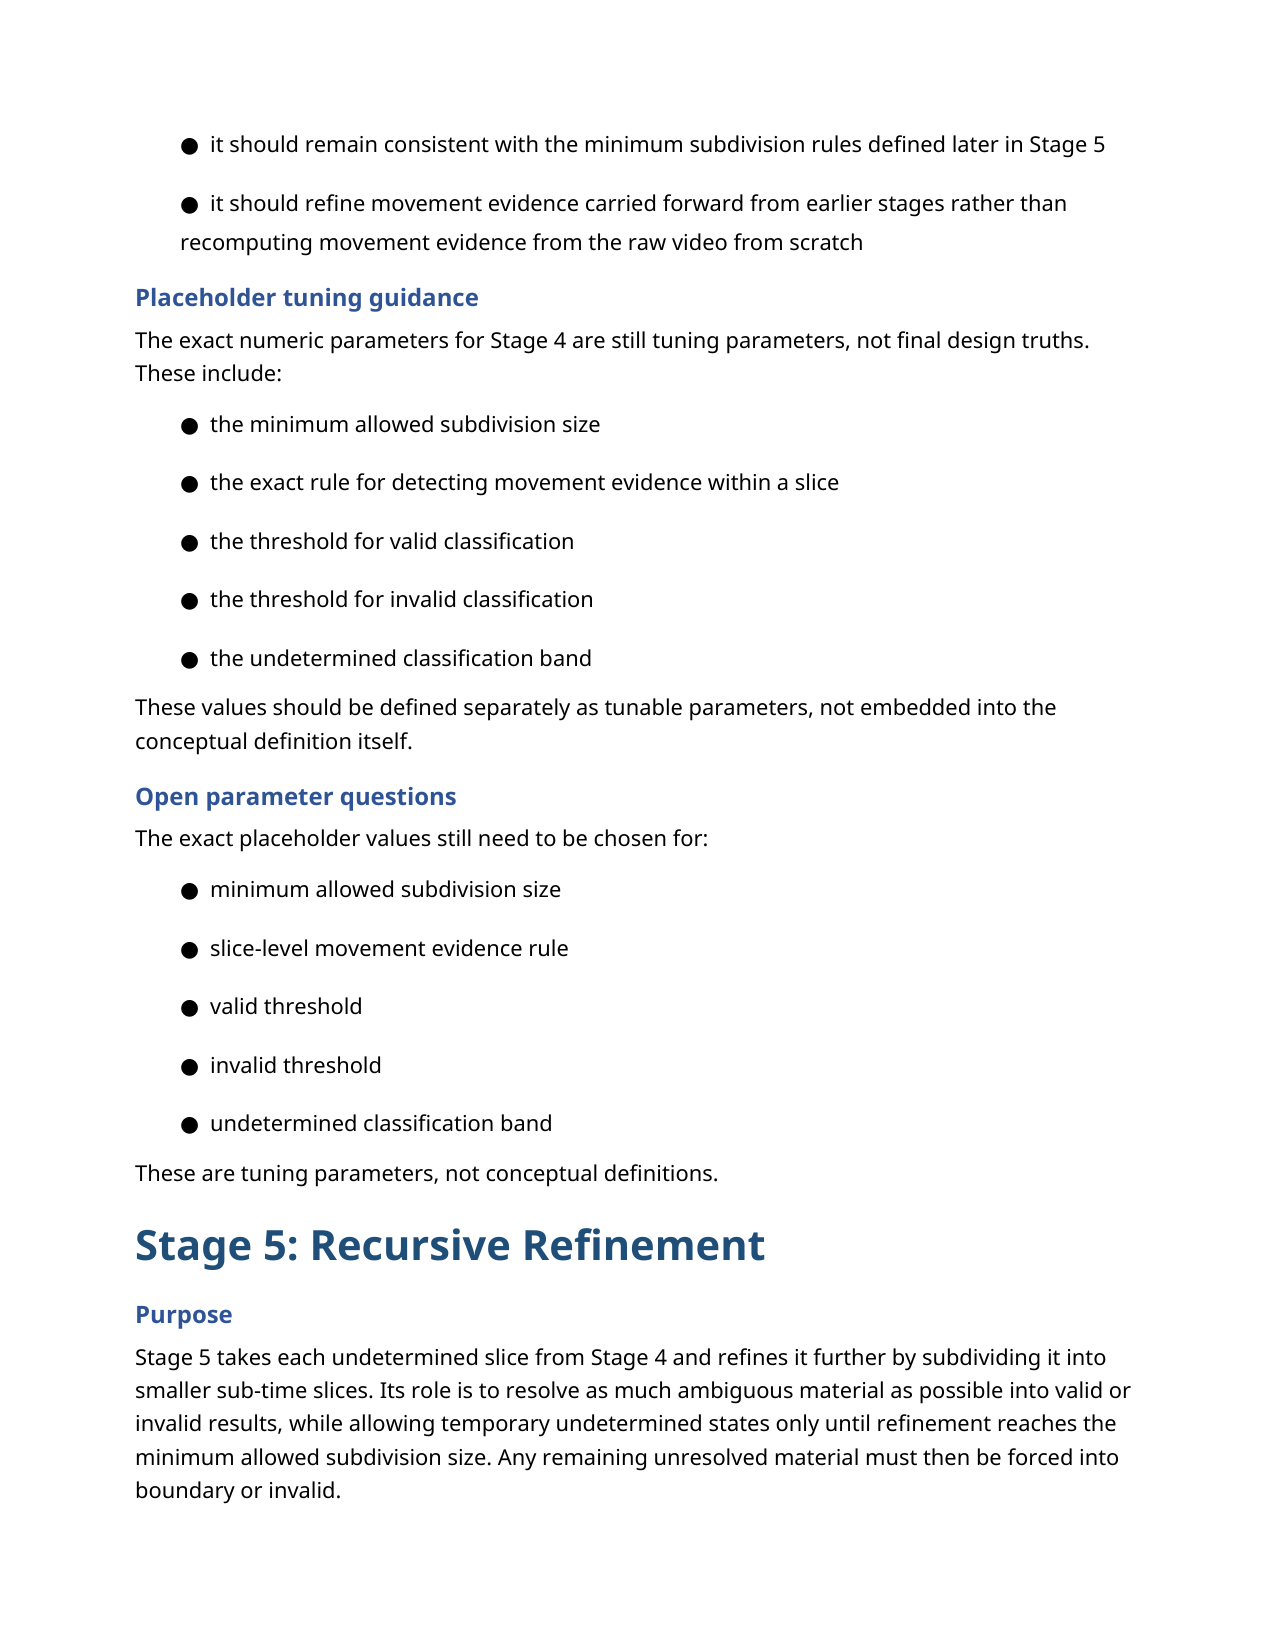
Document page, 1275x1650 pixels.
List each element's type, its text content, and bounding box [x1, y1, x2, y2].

list the undetermined classification band [180, 634, 1140, 679]
list minimum allowed subdivision size [180, 865, 1140, 910]
list valid threshold [180, 982, 1140, 1027]
list the threshold for invalid classification [180, 575, 1140, 620]
text The exact numeric parameters for Stage 4 are still tuning parameters, not final design truths. These include: [135, 325, 1140, 388]
subtitle Placeholder tuning guidance [135, 281, 1140, 314]
text Stage 5 takes each undetermined slice from Stage 4 and refines it further by subdividing it into smaller sub-time slices. Its role is to resolve as much ambiguous material as possible into valid or invalid results, while allowing temporary undetermined states only until refinement reaches the minimum allowed subdivision size. Any remaining unresolved material must then be forced into boundary or invalid. [135, 1342, 1140, 1505]
text These are tuning parameters, not conceptual definitions. [135, 1158, 1140, 1188]
list it should refine movement evidence carried forward from earlier stages rather than recomputing movement evidence from the raw video from scratch [180, 178, 1140, 257]
list the exact rule for detecting movement evidence within a slice [180, 458, 1140, 503]
list it should remain consistent with the minimum subdivision rules defined later in Stage 5 [180, 120, 1140, 165]
list the minimum allowed subdivision size [180, 400, 1140, 444]
list the threshold for valid classification [180, 517, 1140, 562]
list slice-level movement evidence rule [180, 924, 1140, 968]
subtitle Open parameter questions [135, 780, 1140, 812]
text These values should be defined separately as tunable parameters, not embedded into the conceptual definition itself. [135, 692, 1140, 756]
list invalid threshold [180, 1041, 1140, 1086]
list undetermined classification band [180, 1099, 1140, 1144]
subtitle Stage 5: Recursive Refinement [135, 1216, 1140, 1273]
text The exact placeholder values still need to be chosen for: [135, 823, 1140, 853]
subtitle Purpose [135, 1298, 1140, 1331]
